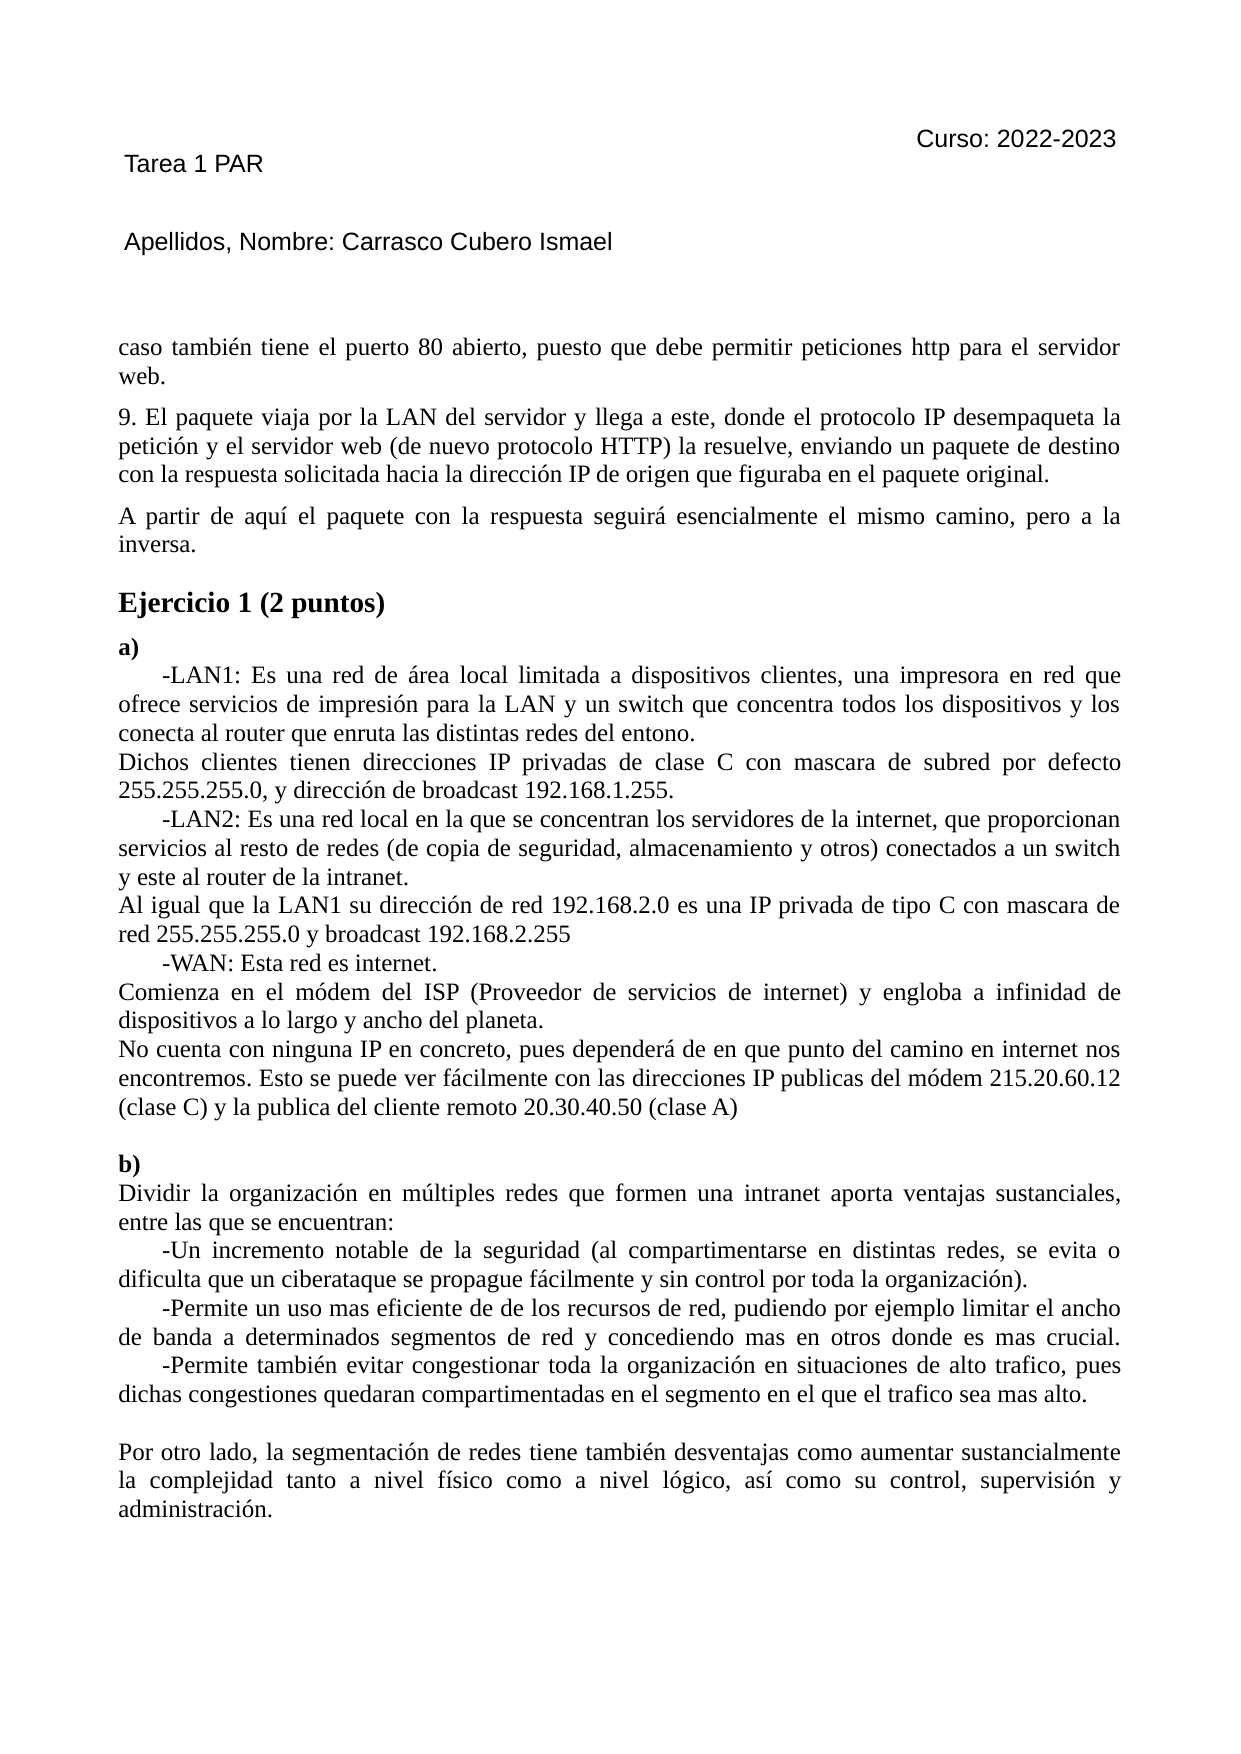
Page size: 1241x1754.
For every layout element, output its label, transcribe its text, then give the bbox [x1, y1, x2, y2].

text -LAN2: Es una red local en la que se concentran los servidores de la internet, que proporcionan servicios al resto de redes (de copia de seguridad, almacenamiento y otros) conectados a un switch y este al router de la intranet. [118, 804, 1122, 890]
text Al igual que la LAN1 su dirección de red 192.168.2.0 es una IP privada de tipo C con mascara de red 255.255.255.0 y broadcast 192.168.2.255 [118, 890, 1122, 948]
text caso también tiene el puerto 80 abierto, puesto que debe permitir peticiones http para el servidor web. [118, 332, 1122, 389]
text Por otro lado, la segmentación de redes tiene también desventajas como aumentar sustancialmente la complejidad tanto a nivel físico como a nivel lógico, así como su control, supervisión y administración. [118, 1437, 1122, 1523]
text -WAN: Esta red es internet. [118, 948, 1122, 977]
text b) [118, 1149, 1122, 1178]
text 9. El paquete viaja por la LAN del servidor y llega a este, donde el protocolo IP desempaqueta la petición y el servidor web (de nuevo protocolo HTTP) la resuelve, enviando un paquete de destino con la respuesta solicitada hacia la dirección IP de origen que figuraba en el paquete original. [118, 402, 1122, 488]
text -Permite un uso mas eficiente de de los recursos de red, pudiendo por ejemplo limitar el ancho de banda a determinados segmentos de red y concediendo mas en otros donde es mas crucial. -Permite también evitar congestionar toda la organización en situaciones de alto trafico, pues dichas congestiones quedaran compartimentadas en el segmento en el que el trafico sea mas alto. [118, 1293, 1122, 1408]
text No cuenta con ninguna IP en concreto, pues dependerá de en que punto del camino en internet nos encontremos. Esto se puede ver fácilmente con las direcciones IP publicas del módem 215.20.60.12 (clase C) y la publica del cliente remoto 20.30.40.50 (clase A) [118, 1034, 1122, 1120]
text -LAN1: Es una red de área local limitada a dispositivos clientes, una impresora en red que ofrece servicios de impresión para la LAN y un switch que concentra todos los dispositivos y los conecta al router que enruta las distintas redes del entono. [118, 660, 1122, 747]
text Dividir la organización en múltiples redes que formen una intranet aporta ventajas sustanciales, entre las que se encuentran: [118, 1178, 1122, 1235]
subtitle Ejercicio 1 (2 puntos) [118, 585, 1122, 619]
text Comienza en el módem del ISP (Proveedor de servicios de internet) y engloba a infinidad de dispositivos a lo largo y ancho del planeta. [118, 977, 1122, 1034]
text A partir de aquí el paquete con la respuesta seguirá esencialmente el mismo camino, pero a la inversa. [118, 501, 1122, 558]
text a) [118, 632, 1122, 660]
text Dichos clientes tienen direcciones IP privadas de clase C con mascara de subred por defecto 255.255.255.0, y dirección de broadcast 192.168.1.255. [118, 747, 1122, 804]
text -Un incremento notable de la seguridad (al compartimentarse en distintas redes, se evita o dificulta que un ciberataque se propague fácilmente y sin control por toda la organización). [118, 1235, 1122, 1293]
